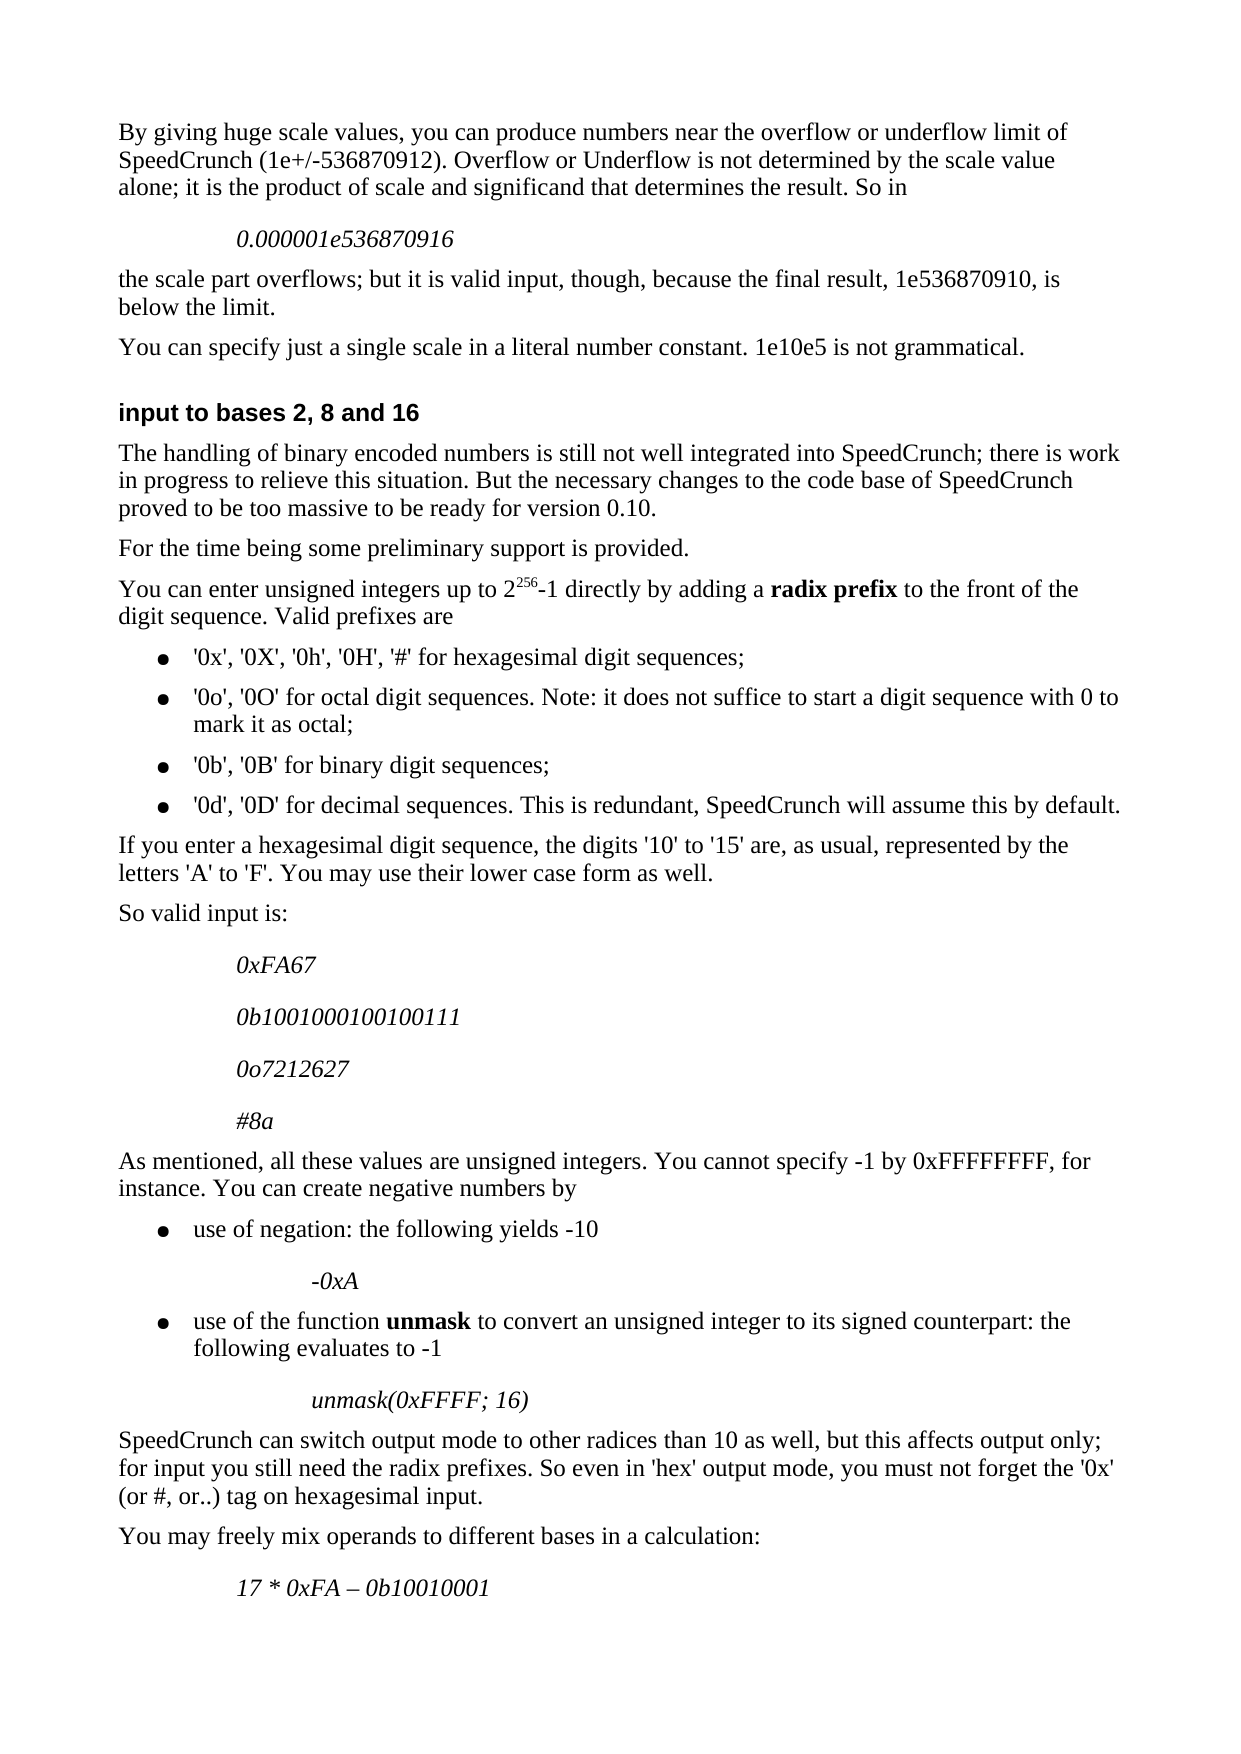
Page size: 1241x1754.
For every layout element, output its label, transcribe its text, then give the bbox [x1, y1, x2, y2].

text 0o7212627 [236, 1055, 1122, 1083]
text You can specify just a single scale in a literal number constant. 1e10e5 is not grammatical. [118, 333, 1122, 361]
list '0d', '0D' for decimal sequences. This is redundant, SpeedCrunch will assume this by default. [156, 791, 1122, 819]
list '0x', '0X', '0h', '0H', '#' for hexagesimal digit sequences; [156, 643, 1122, 670]
text 0b1001000100100111 [236, 1003, 1122, 1031]
text SpeedCrunch can switch output mode to other radices than 10 as well, but this affects output only; for input you still need the radix prefixes. So even in 'hex' output mode, you must not forget the '0x' (or #, or..) tag on hexagesimal input. [118, 1427, 1122, 1510]
text So valid input is: [118, 899, 1122, 927]
text 17 * 0xFA – 0b10010001 [236, 1574, 1122, 1602]
text You can enter unsigned integers up to 2256-1 directly by adding a radix prefix to the front of the digit sequence. Valid prefixes are [118, 575, 1122, 630]
text If you enter a hexagesimal digit sequence, the digits '10' to '15' are, as usual, represented by the letters 'A' to 'F'. You may use their lower case form as well. [118, 831, 1122, 887]
text As mentioned, all these values are unsigned integers. You cannot specify -1 by 0xFFFFFFFF, for instance. You can create negative numbers by [118, 1147, 1122, 1202]
list unmask(0xFFFF; 16) [274, 1387, 1122, 1414]
subtitle input to bases 2, 8 and 16 [118, 399, 1122, 426]
text 0.000001e536870916 [236, 226, 1122, 253]
text The handling of binary encoded numbers is still not well integrated into SpeedCrunch; there is work in progress to relieve this situation. But the necessary changes to the code base of SpeedCrunch proved to be too massive to be ready for version 0.10. [118, 439, 1122, 522]
text 0xFA67 [236, 951, 1122, 979]
list '0o', '0O' for octal digit sequences. Note: it does not suffice to start a digit sequence with 0 to mark it as octal; [156, 683, 1122, 738]
list use of negation: the following yields -10 [156, 1215, 1122, 1242]
text For the time being some preliminary support is provided. [118, 534, 1122, 562]
text the scale part overflows; but it is valid input, though, because the final result, 1e536870910, is below the limit. [118, 266, 1122, 321]
text You may freely mix operands to different bases in a calculation: [118, 1522, 1122, 1550]
text By giving huge scale values, you can produce numbers near the overflow or underflow limit of SpeedCrunch (1e+/-536870912). Overflow or Underflow is not determined by the scale value alone; it is the product of scale and significand that determines the result. So in [118, 118, 1122, 201]
list '0b', '0B' for binary digit sequences; [156, 751, 1122, 778]
text #8a [236, 1107, 1122, 1134]
list use of the function unmask to convert an unsigned integer to its signed counterpart: the following evaluates to -1 [156, 1307, 1122, 1362]
list -0xA [274, 1267, 1122, 1294]
